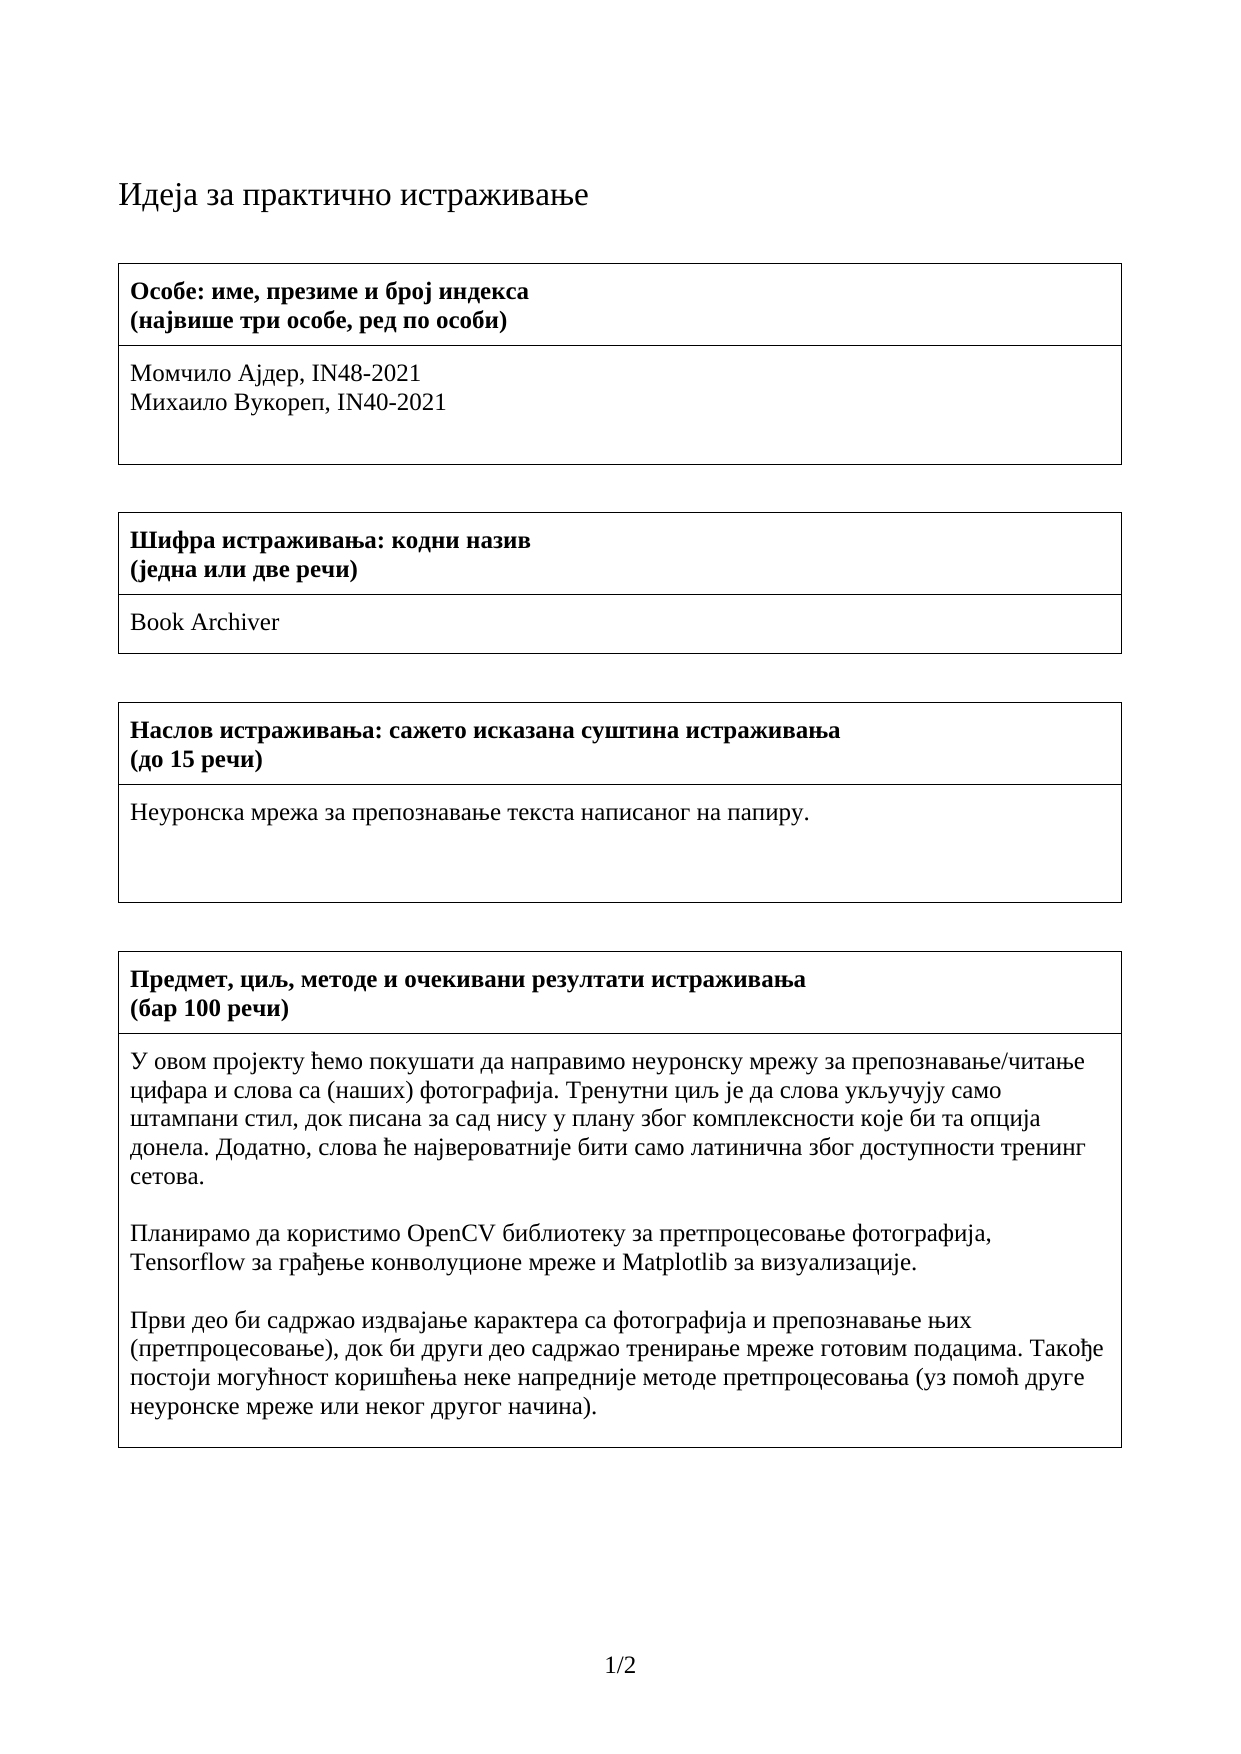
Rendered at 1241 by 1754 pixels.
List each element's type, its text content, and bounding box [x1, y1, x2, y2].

table_cell Book Archiver [119, 595, 1121, 653]
subtitle Идеја за практично истраживање [118, 174, 1122, 212]
table_cell Неуронска мрежа за препознавање текста написаног на папиру. [119, 785, 1121, 902]
table_cell У овом пројекту ћемо покушати да направимо неуронску мрежу за препознавање/читање цифара и слова са (наших) фотографија. Тренутни циљ је да слова укључују само штампани стил, док писана за сад нису у плану због комплексности које би та опција донела. Додатно, слова ће највероватније бити само латинична због доступности тренинг сетова. Планирамо да користимо OpenCV библиотеку за претпроцесовање фотографија, Tensorflow за грађење конволуционе мреже и Matplotlib за визуализације. Први део би садржао издвајање карактера са фотографија и препознавање њих (претпроцесовање), док би други део садржао тренирање мреже готовим подацима. Такође постоји могућност коришћења неке напредније методе претпроцесовања (уз помоћ друге неуронске мреже или неког другог начина). [119, 1034, 1121, 1447]
table_header Наслов истраживања: сажето исказана суштина истраживања (до 15 речи) [119, 703, 1121, 784]
table_header Шифра истраживања: кодни назив (једна или две речи) [119, 513, 1121, 594]
table_header Особе: име, презиме и број индекса (највише три особе, ред по особи) [119, 264, 1121, 345]
table_header Предмет, циљ, методе и очекивани резултати истраживања (бар 100 речи) [119, 952, 1121, 1033]
table_cell Момчило Ајдер, IN48-2021 Михаило Вукореп, IN40-2021 [119, 346, 1121, 463]
